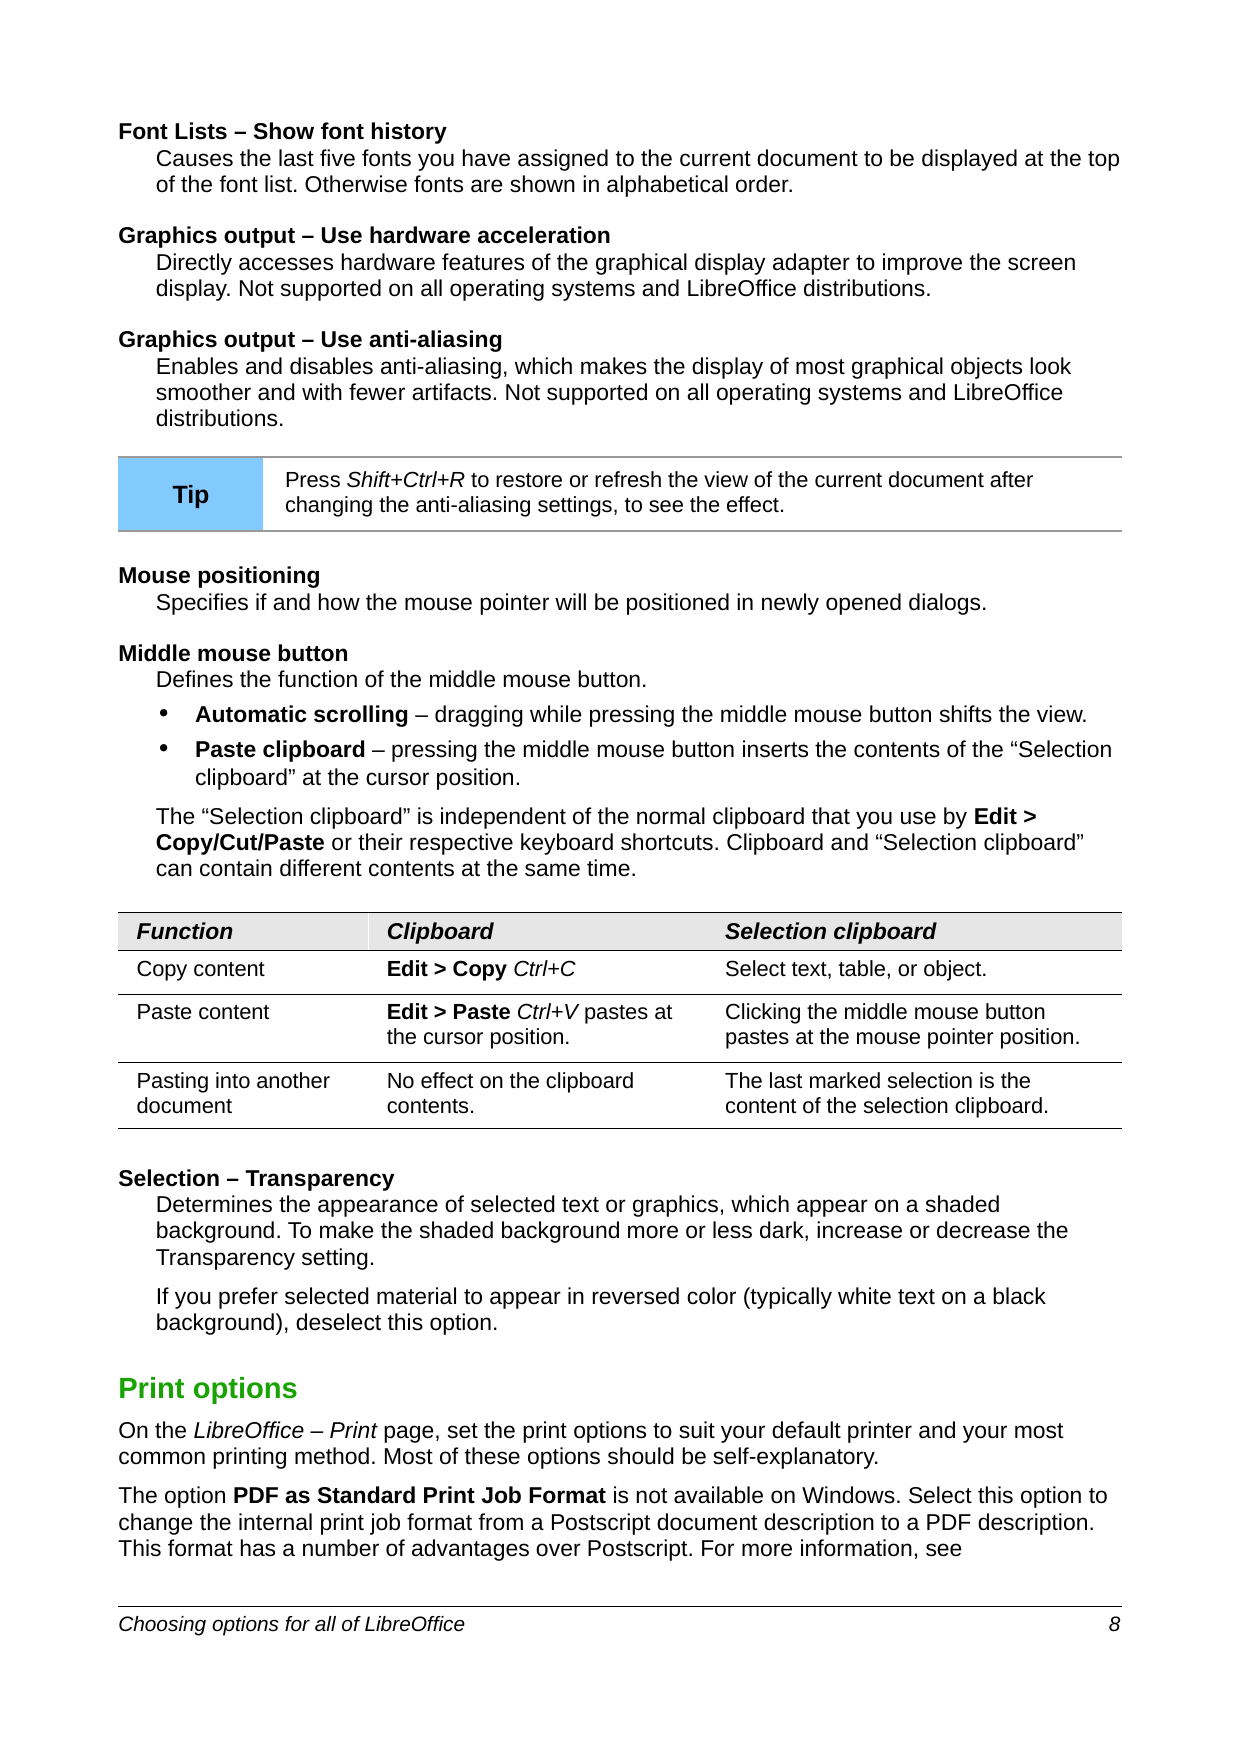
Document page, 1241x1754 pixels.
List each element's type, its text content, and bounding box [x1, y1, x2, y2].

text Causes the last five fonts you have assigned to the current document to be displayed at the top of the font list. Otherwise fonts are shown in alphabetical order. [156, 144, 1122, 197]
text On the LibreOffice – Print page, set the print options to suit your default printer and your most common printing method. Most of these options should be self-explanatory. [118, 1417, 1122, 1469]
table_cell Clicking the middle mouse button pastes at the mouse pointer position. [707, 995, 1122, 1062]
table_header Clipboard [369, 913, 707, 950]
table_cell Pasting into another document [118, 1063, 368, 1128]
text Graphics output – Use hardware acceleration [118, 222, 1122, 248]
text The “Selection clipboard” is independent of the normal clipboard that you use by Edit > Copy/Cut/Paste or their respective keyboard shortcuts. Clipboard and “Selection clipboard” can contain different contents at the same time. [156, 803, 1122, 882]
text Specifies if and how the mouse pointer will be positioned in newly opened dialogs. [156, 589, 1122, 615]
table_header Selection clipboard [707, 913, 1122, 950]
text Directly accesses hardware features of the graphical display adapter to improve the screen display. Not supported on all operating systems and LibreOffice distributions. [156, 248, 1122, 301]
table_cell Edit > Paste Ctrl+V pastes at the cursor position. [369, 995, 707, 1062]
table_cell Edit > Copy Ctrl+C [369, 951, 707, 993]
subtitle Print options [118, 1371, 1122, 1404]
text Graphics output – Use anti-aliasing [118, 326, 1122, 353]
table_header Function [118, 913, 368, 950]
table_cell The last marked selection is the content of the selection clipboard. [707, 1063, 1122, 1128]
text If you prefer selected material to appear in reversed color (typically white text on a black background), deselect this option. [156, 1283, 1122, 1335]
text The option PDF as Standard Print Job Format is not available on Windows. Select this option to change the internal print job format from a Postscript document description to a PDF description. This format has a number of advantages over Postscript. For more information, see [118, 1482, 1122, 1561]
text Middle mouse button [118, 640, 1122, 666]
text Determines the appearance of selected text or graphics, which appear on a shaded background. To make the shaded background more or less dark, increase or decrease the Transparency setting. [156, 1191, 1122, 1270]
table_cell No effect on the clipboard contents. [369, 1063, 707, 1128]
table_header Press Shift+Ctrl+R to restore or refresh the view of the current document after changing the anti-aliasing settings, to see the effect. [264, 458, 1122, 530]
text Enables and disables anti-aliasing, which makes the display of most graphical objects look smoother and with fewer artifacts. Not supported on all operating systems and LibreOffice distributions. [156, 353, 1122, 432]
table_cell Paste content [118, 995, 368, 1062]
text Mouse positioning [118, 562, 1122, 589]
table_cell Select text, table, or object. [707, 951, 1122, 993]
text Font Lists – Show font history [118, 118, 1122, 144]
table_header Tip [118, 458, 263, 530]
table_cell Copy content [118, 951, 368, 993]
list Automatic scrolling – dragging while pressing the middle mouse button shifts the view. [156, 699, 1122, 728]
text Defines the function of the middle mouse button. [156, 666, 1122, 693]
list Paste clipboard – pressing the middle mouse button inserts the contents of the “Selection clipboard” at the cursor position. [156, 735, 1122, 790]
text Selection – Transparency [118, 1165, 1122, 1191]
